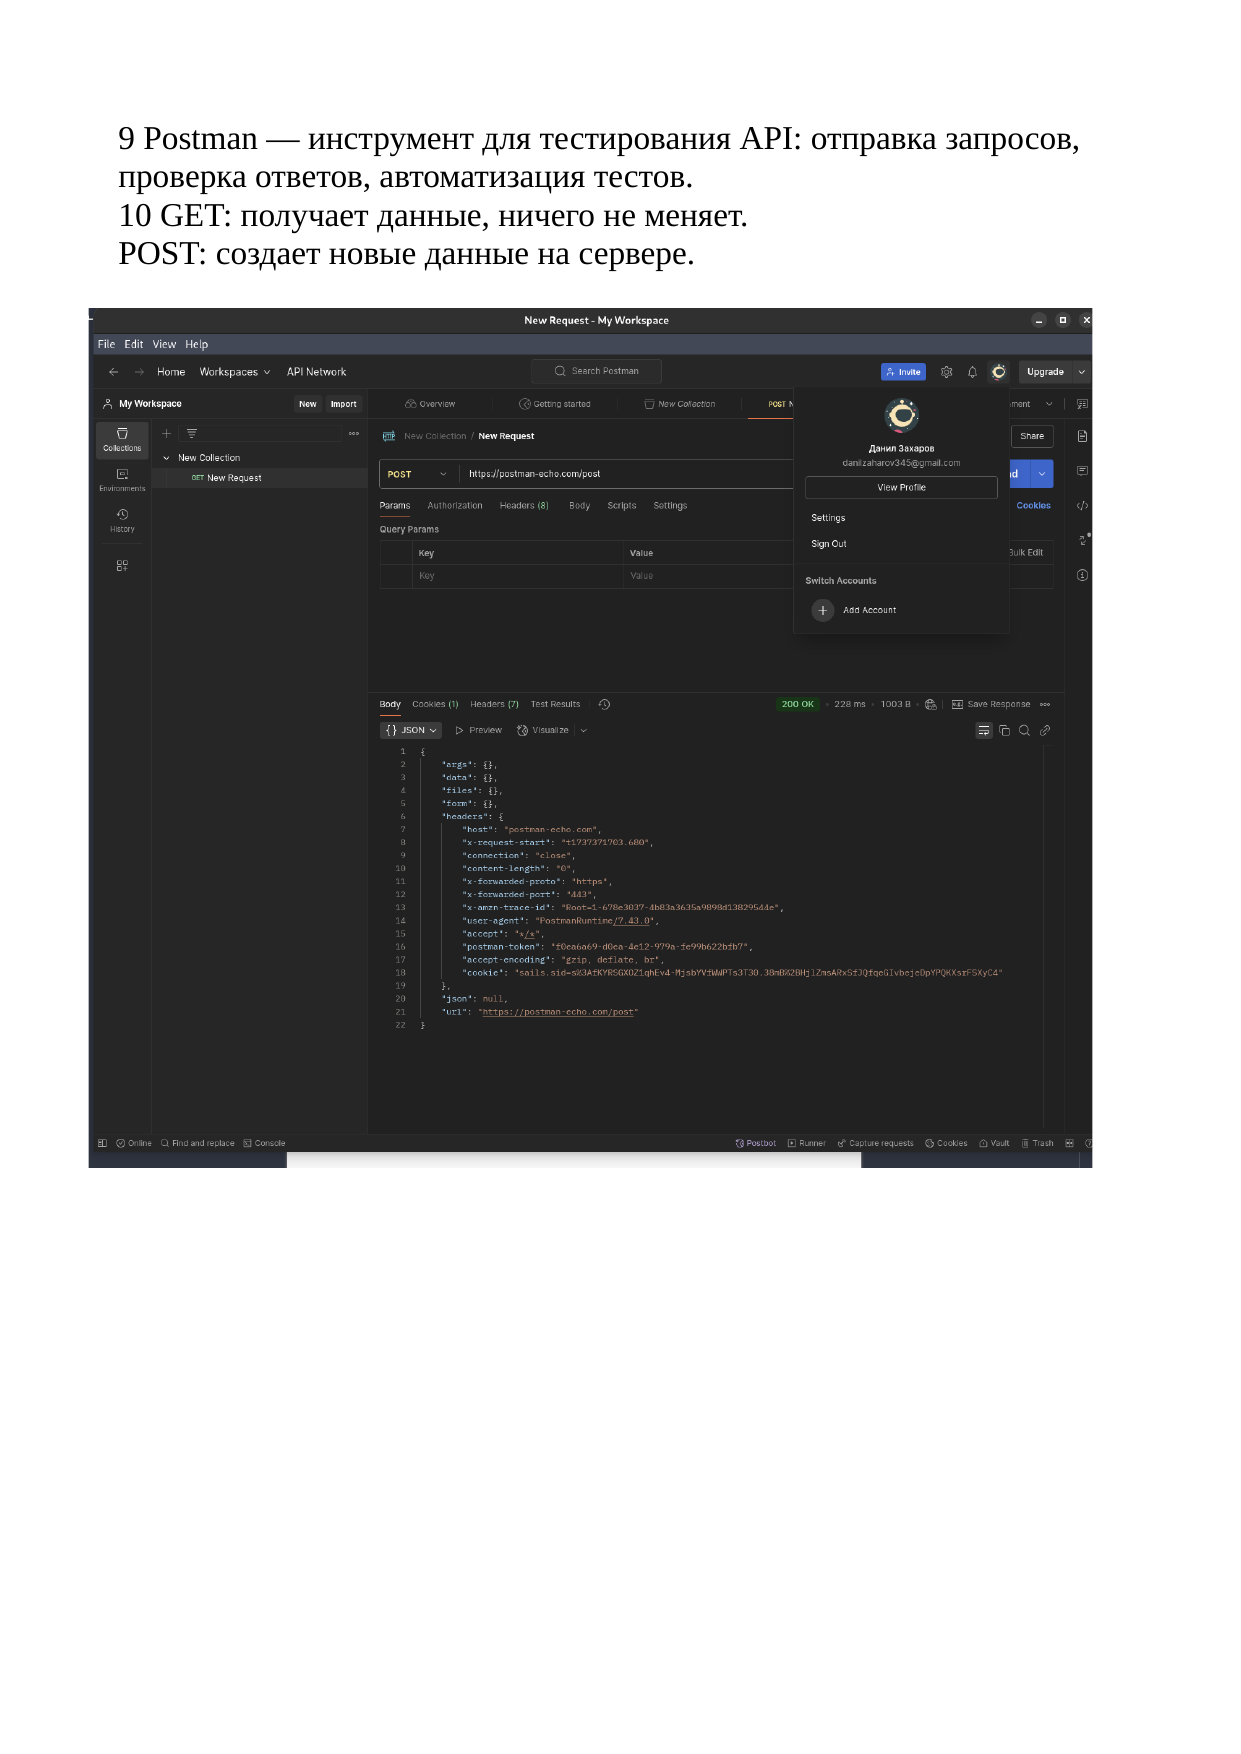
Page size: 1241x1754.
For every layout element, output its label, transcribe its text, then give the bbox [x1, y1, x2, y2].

picture [88, 308, 1093, 1168]
text 9 Postman — инструмент для тестирования API: отправка запросов, проверка ответов, автоматизация тестов. [118, 118, 1122, 195]
text POST: создает новые данные на сервере. [118, 233, 1122, 271]
text 10 GET: получает данные, ничего не меняет. [118, 195, 1122, 233]
